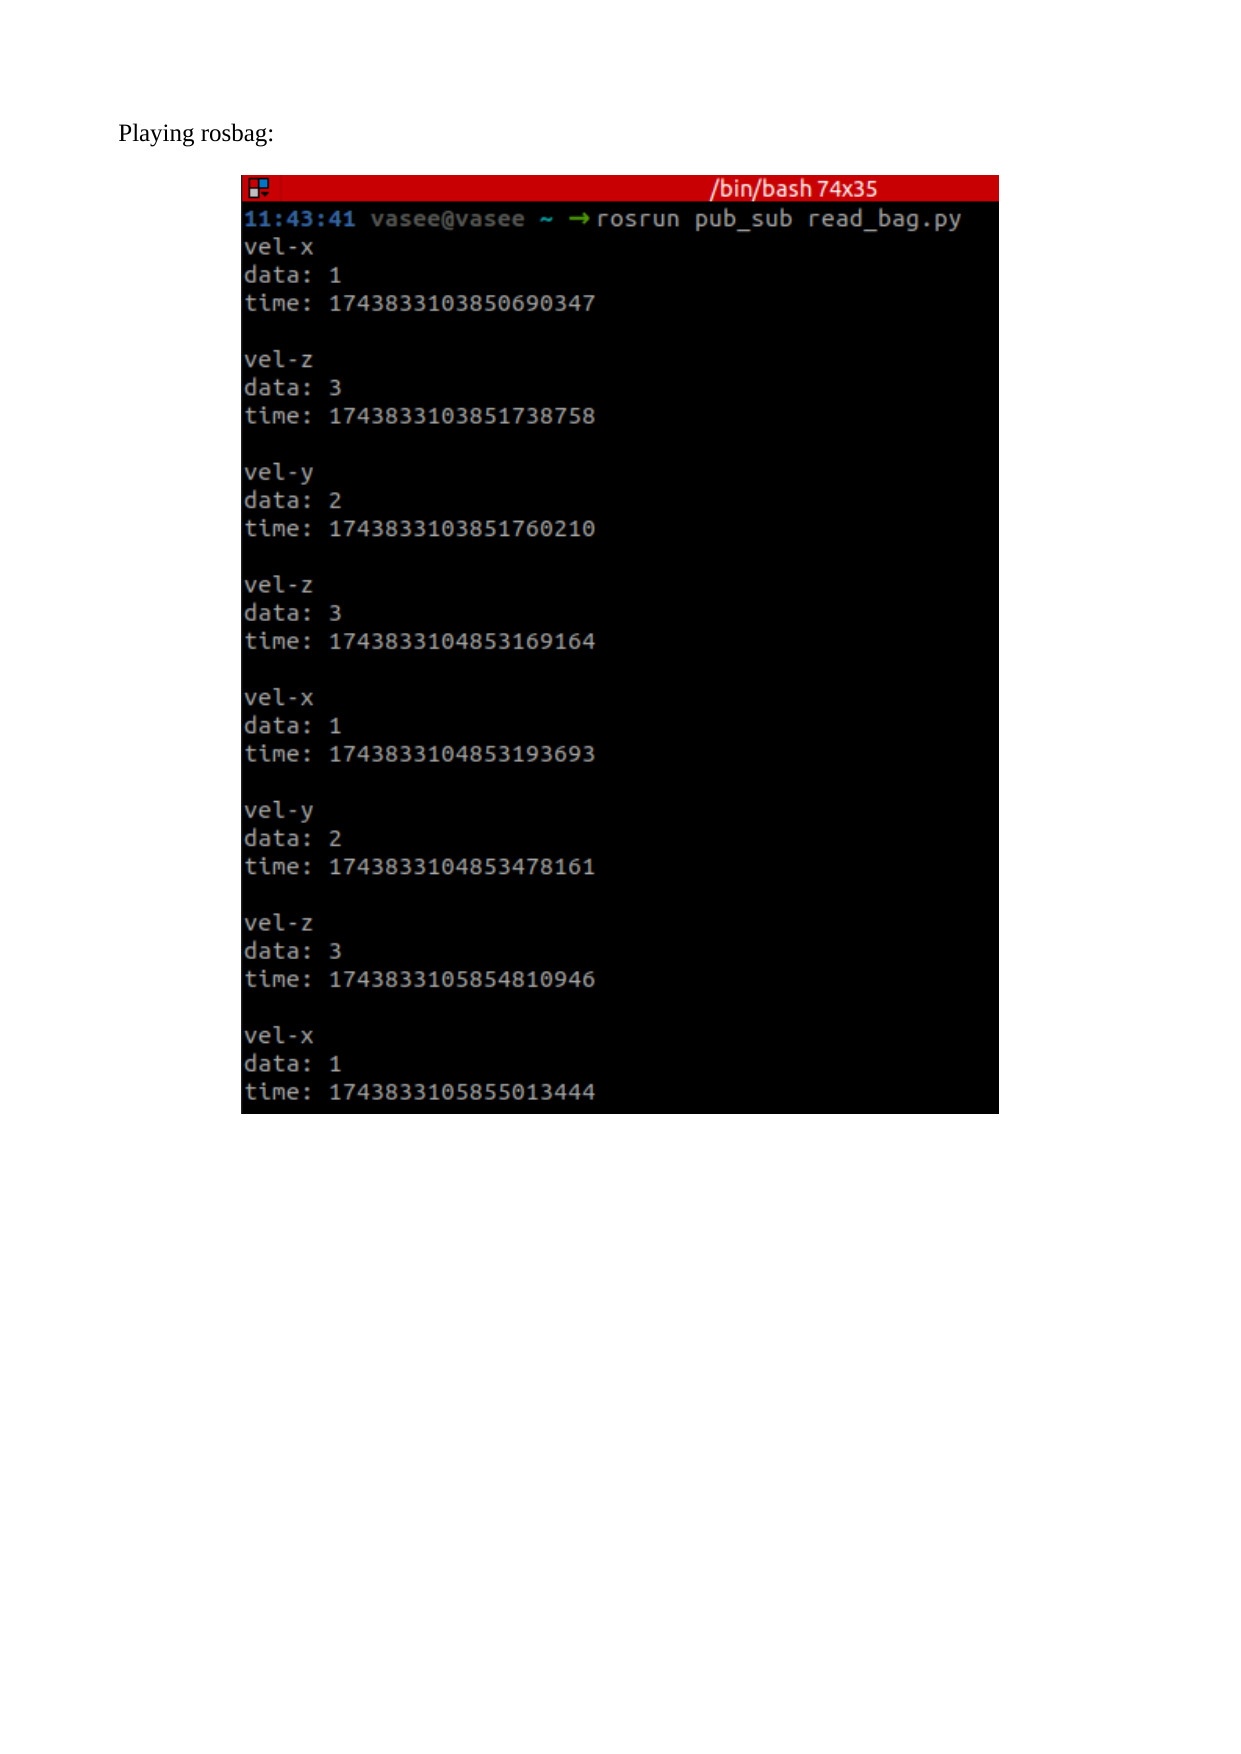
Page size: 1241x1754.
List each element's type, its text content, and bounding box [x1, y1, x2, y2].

picture [241, 175, 999, 1114]
text Playing rosbag: [118, 118, 1122, 176]
